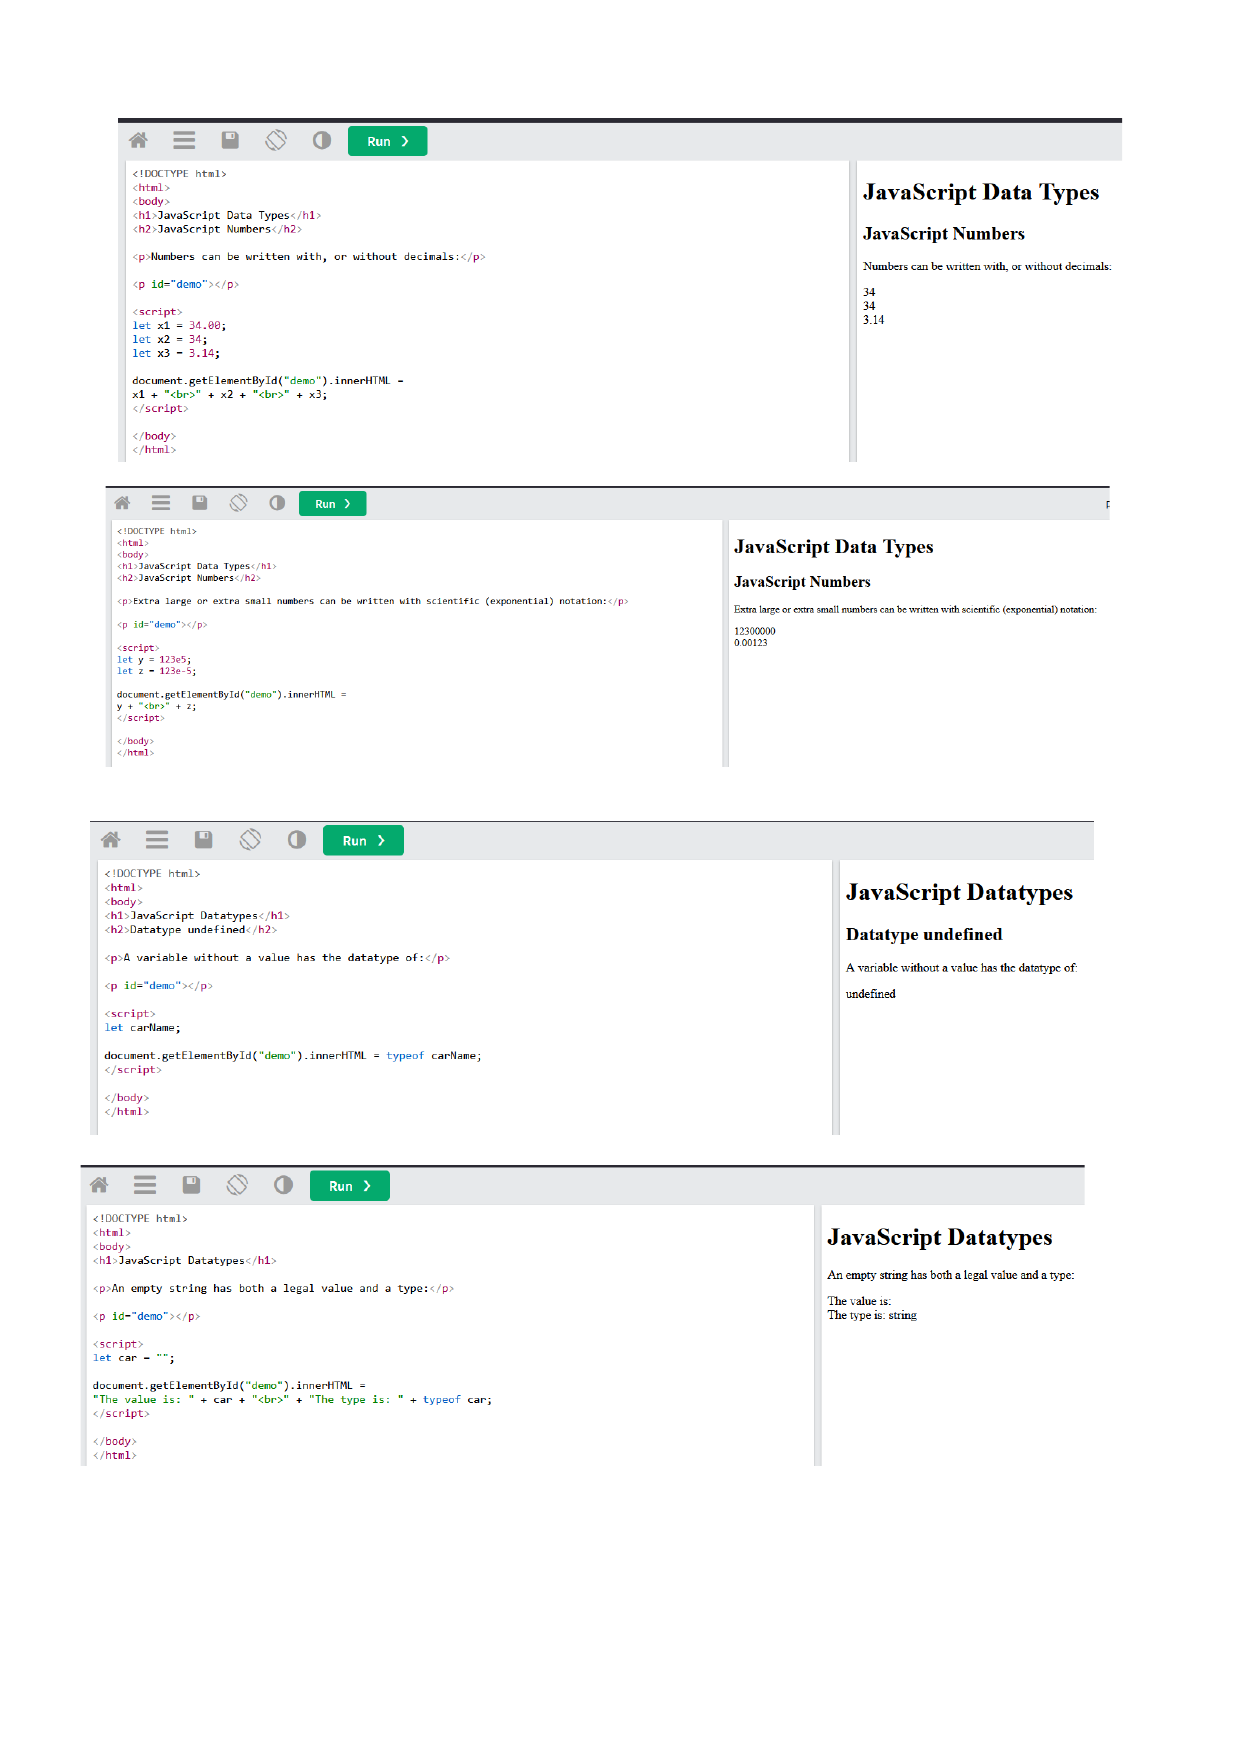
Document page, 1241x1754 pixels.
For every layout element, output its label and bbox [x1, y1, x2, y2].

picture [105, 486, 1110, 767]
picture [118, 118, 1123, 462]
picture [80, 1165, 1085, 1466]
picture [90, 821, 1094, 1135]
